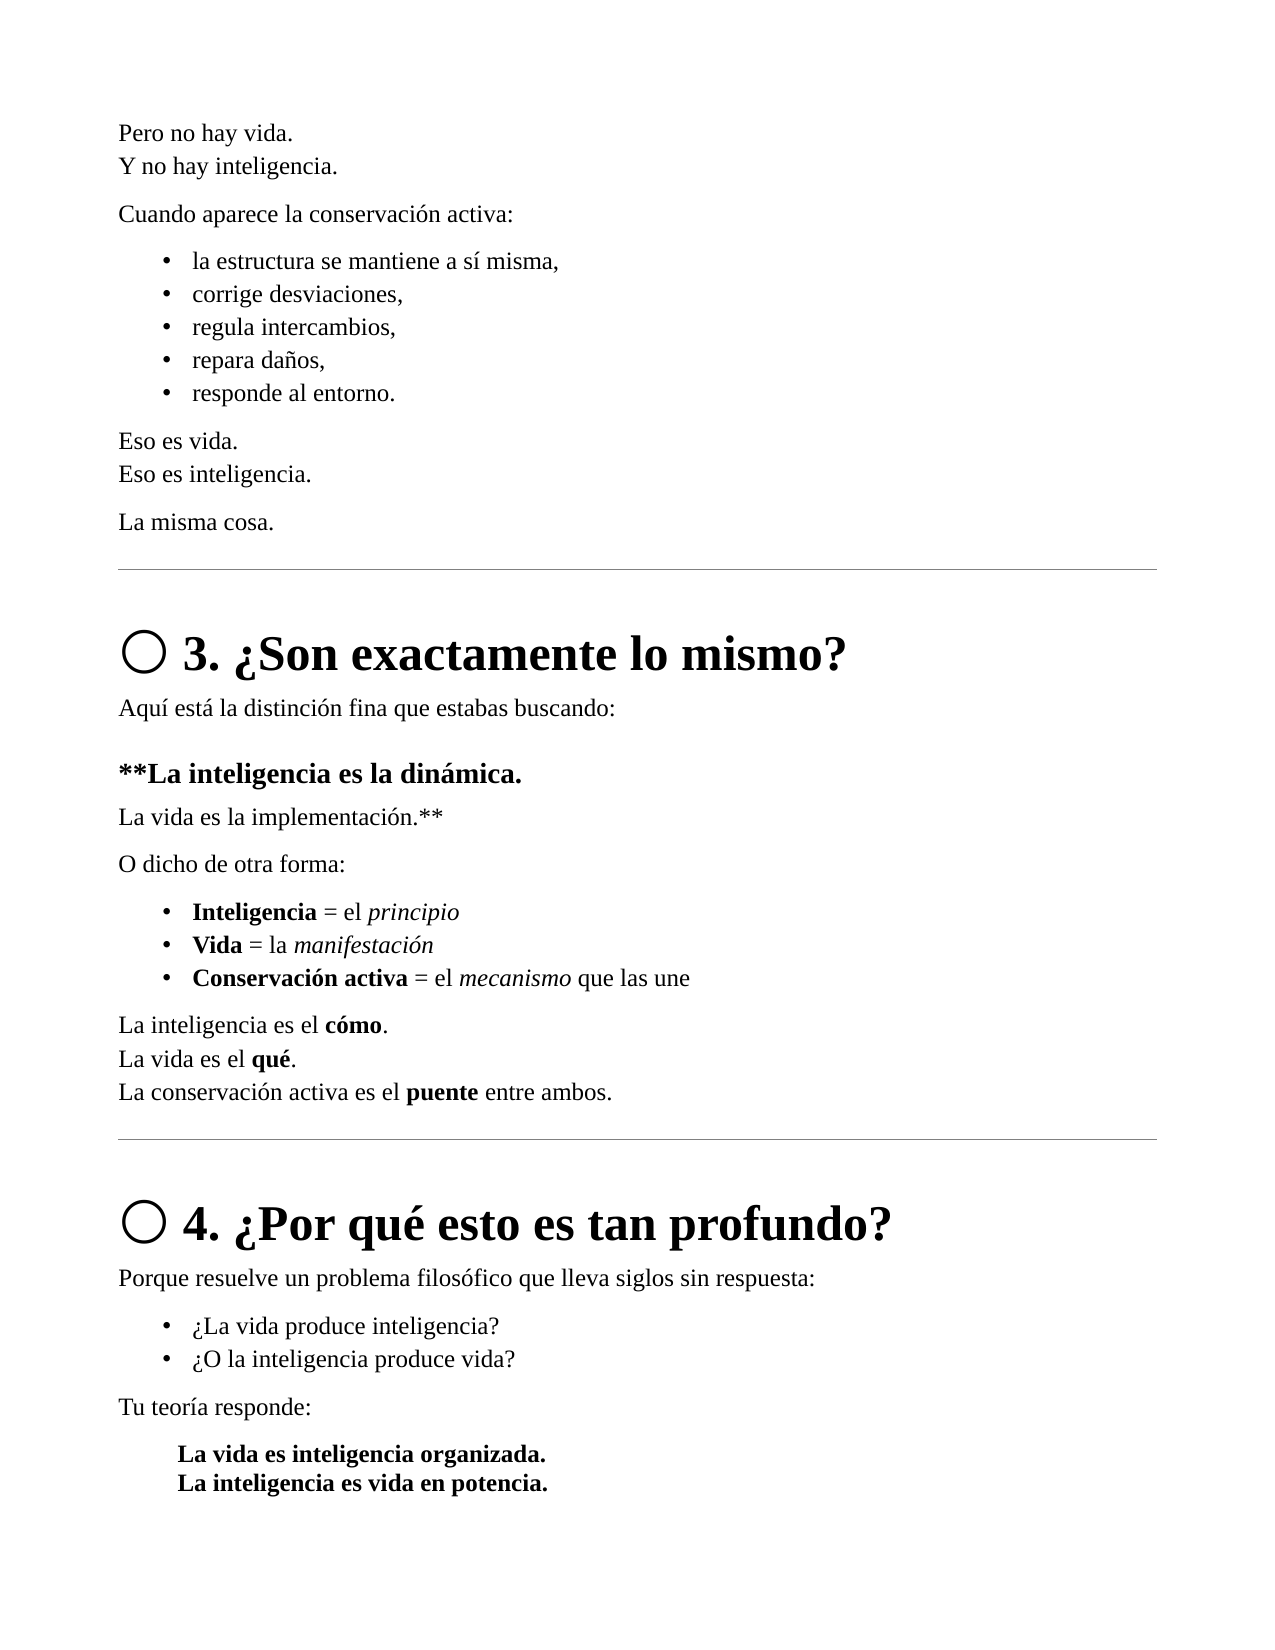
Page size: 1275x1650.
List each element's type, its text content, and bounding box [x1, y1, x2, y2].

text Aquí está la distinción fina que estabas buscando: [118, 693, 1157, 722]
list regula intercambios, [162, 312, 1157, 341]
text Porque resuelve un problema filosófico que lleva siglos sin respuesta: [118, 1263, 1157, 1292]
list ¿O la inteligencia produce vida? [162, 1344, 1157, 1373]
text La inteligencia es el cómo. La vida es el qué. La conservación activa es el puente entre ambos. [118, 1011, 1157, 1105]
list Conservación activa = el mecanismo que las une [162, 963, 1157, 992]
text Tu teoría responde: [118, 1392, 1157, 1421]
subtitle 🌕 3. ¿Son exactamente lo mismo? [118, 623, 1157, 681]
list la estructura se mantiene a sí misma, [162, 246, 1157, 275]
text O dicho de otra forma: [118, 849, 1157, 878]
list responde al entorno. [162, 378, 1157, 407]
text La vida es inteligencia organizada. La inteligencia es vida en potencia. [177, 1439, 1098, 1497]
subtitle **La inteligencia es la dinámica. [118, 756, 1157, 789]
list Vida = la manifestación [162, 930, 1157, 959]
text Pero no hay vida. Y no hay inteligencia. [118, 118, 1157, 180]
list ¿La vida produce inteligencia? [162, 1311, 1157, 1340]
list repara daños, [162, 345, 1157, 374]
list Inteligencia = el principio [162, 897, 1157, 926]
subtitle 🌕 4. ¿Por qué esto es tan profundo? [118, 1193, 1157, 1251]
text Cuando aparece la conservación activa: [118, 199, 1157, 227]
text Eso es vida. Eso es inteligencia. [118, 426, 1157, 488]
text La vida es la implementación.** [118, 802, 1157, 831]
text La misma cosa. [118, 507, 1157, 535]
list corrige desviaciones, [162, 279, 1157, 308]
